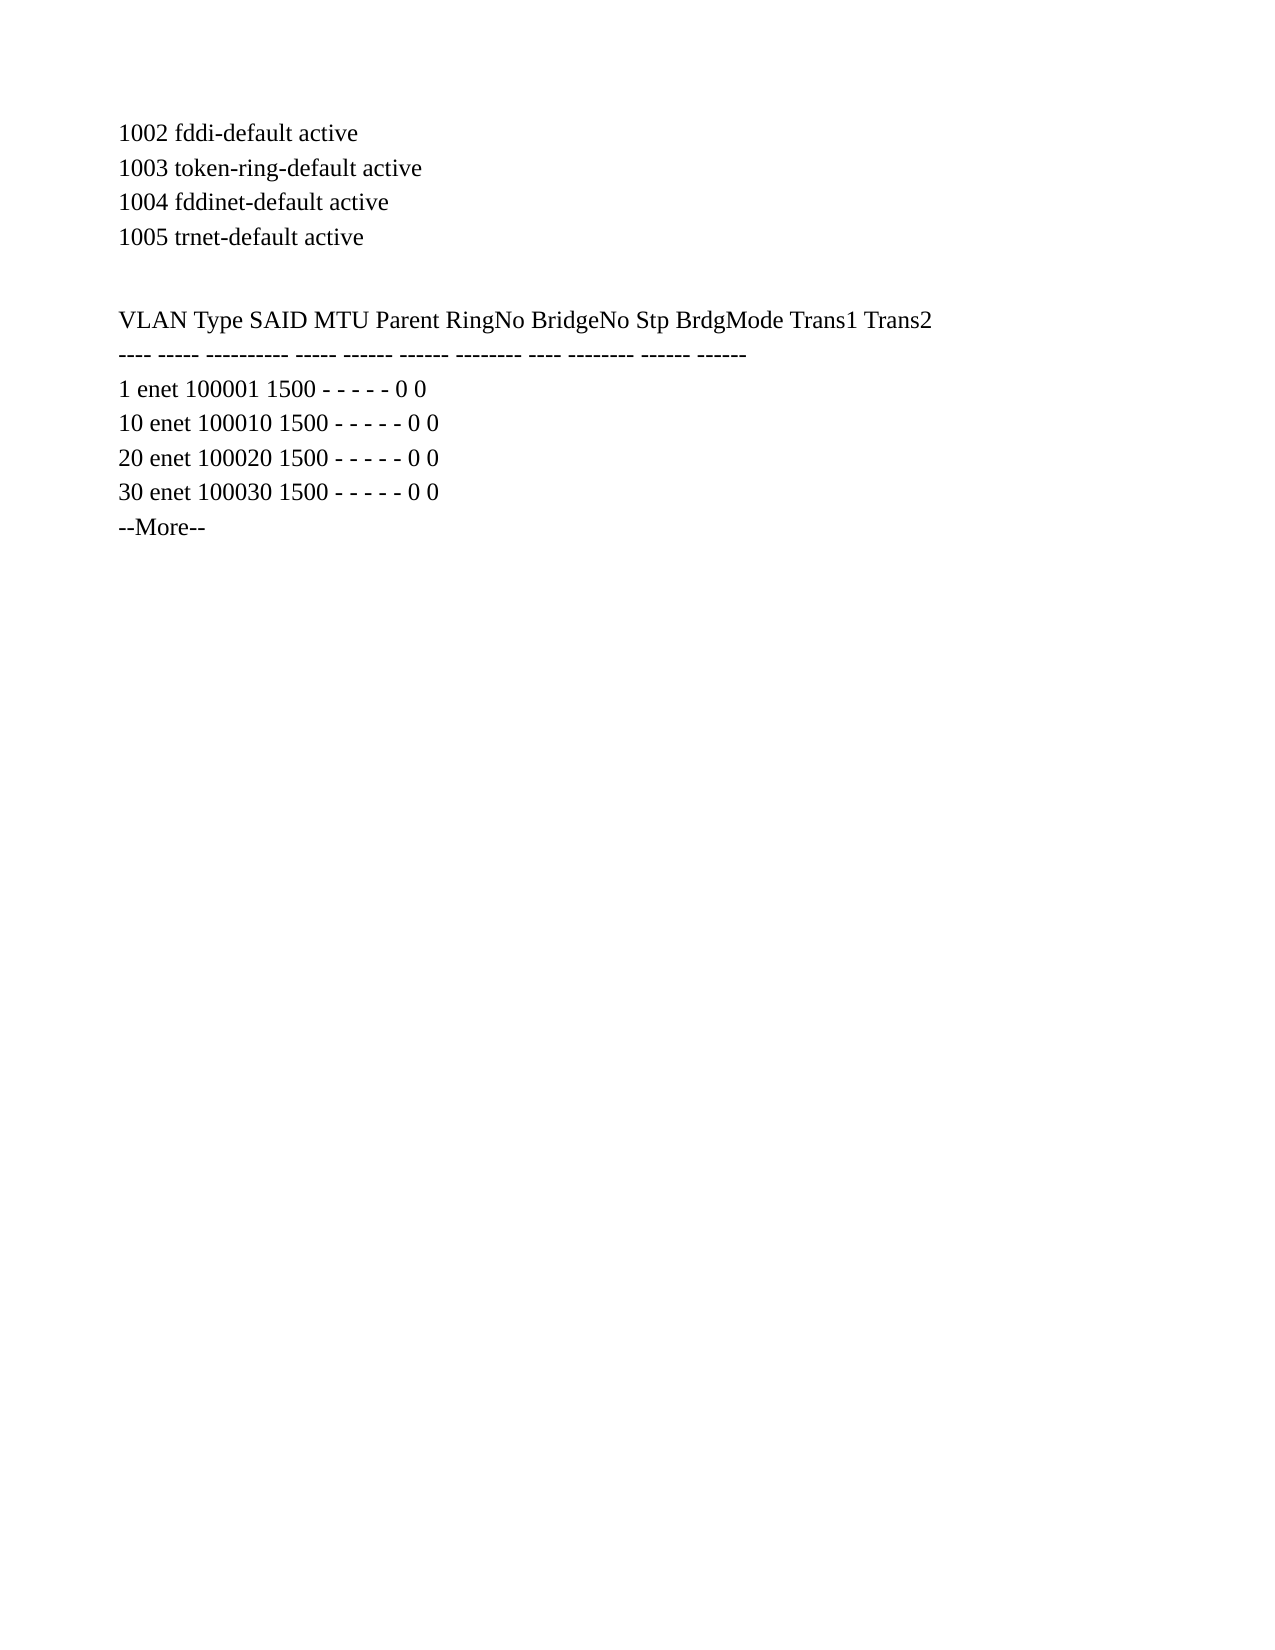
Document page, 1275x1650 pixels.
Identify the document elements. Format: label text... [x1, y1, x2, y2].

text 20 enet 100020 1500 - - - - - 0 0 [118, 443, 1157, 472]
text 1002 fddi-default active [118, 118, 1157, 147]
text 30 enet 100030 1500 - - - - - 0 0 [118, 477, 1157, 506]
text 1004 fddinet-default active [118, 187, 1157, 216]
text 1 enet 100001 1500 - - - - - 0 0 [118, 374, 1157, 403]
text ---- ----- ---------- ----- ------ ------ -------- ---- -------- ------ ------ [118, 339, 1157, 368]
text VLAN Type SAID MTU Parent RingNo BridgeNo Stp BrdgMode Trans1 Trans2 [118, 305, 1157, 334]
text 1003 token-ring-default active [118, 153, 1157, 181]
text --More-- [118, 512, 1157, 541]
text 10 enet 100010 1500 - - - - - 0 0 [118, 408, 1157, 437]
text 1005 trnet-default active [118, 222, 1157, 250]
